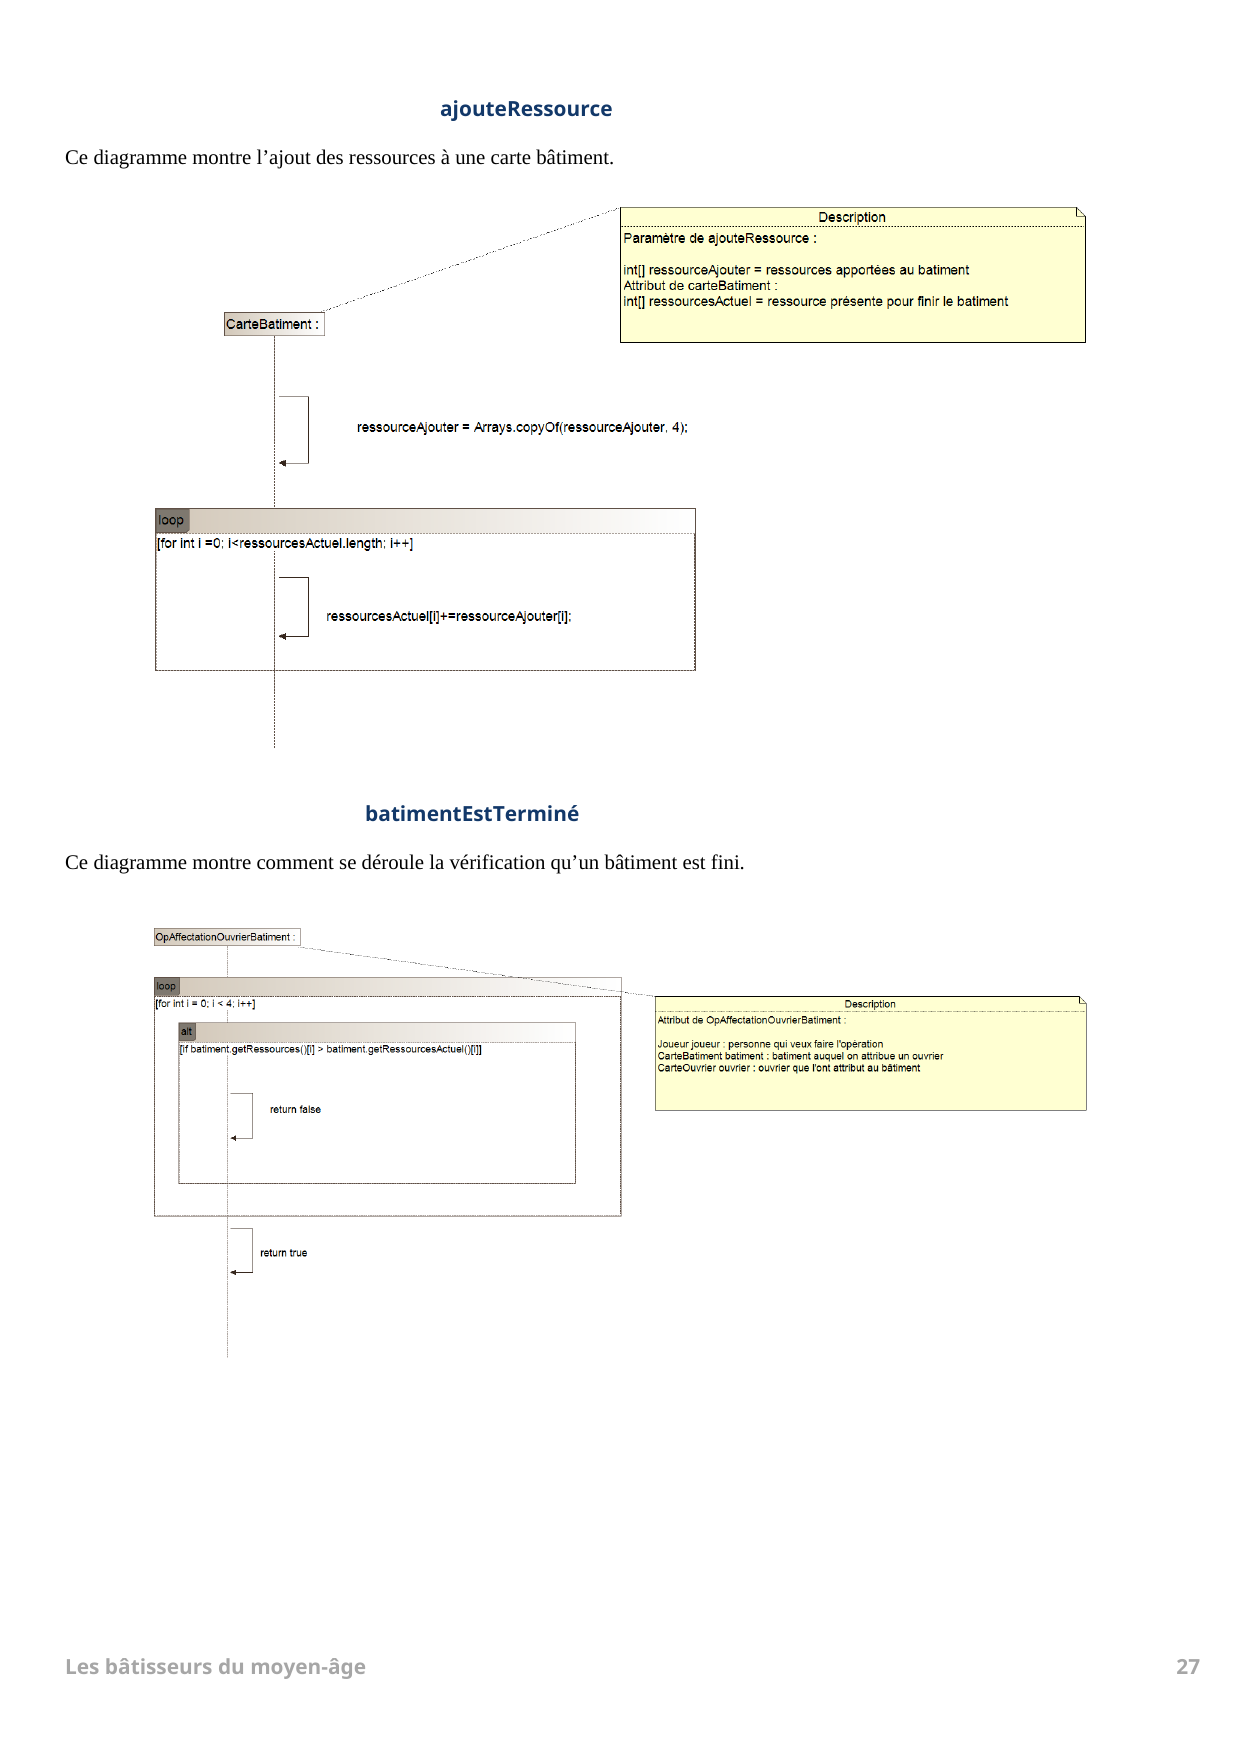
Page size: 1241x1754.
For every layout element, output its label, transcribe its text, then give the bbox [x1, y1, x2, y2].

subtitle batimentEstTerminé [290, 803, 1175, 826]
subtitle ajouteRessource [365, 98, 1175, 121]
text Ce diagramme montre comment se déroule la vérification qu’un bâtiment est fini. [65, 850, 1175, 874]
text Ce diagramme montre l’ajout des ressources à une carte bâtiment. [65, 145, 1175, 169]
